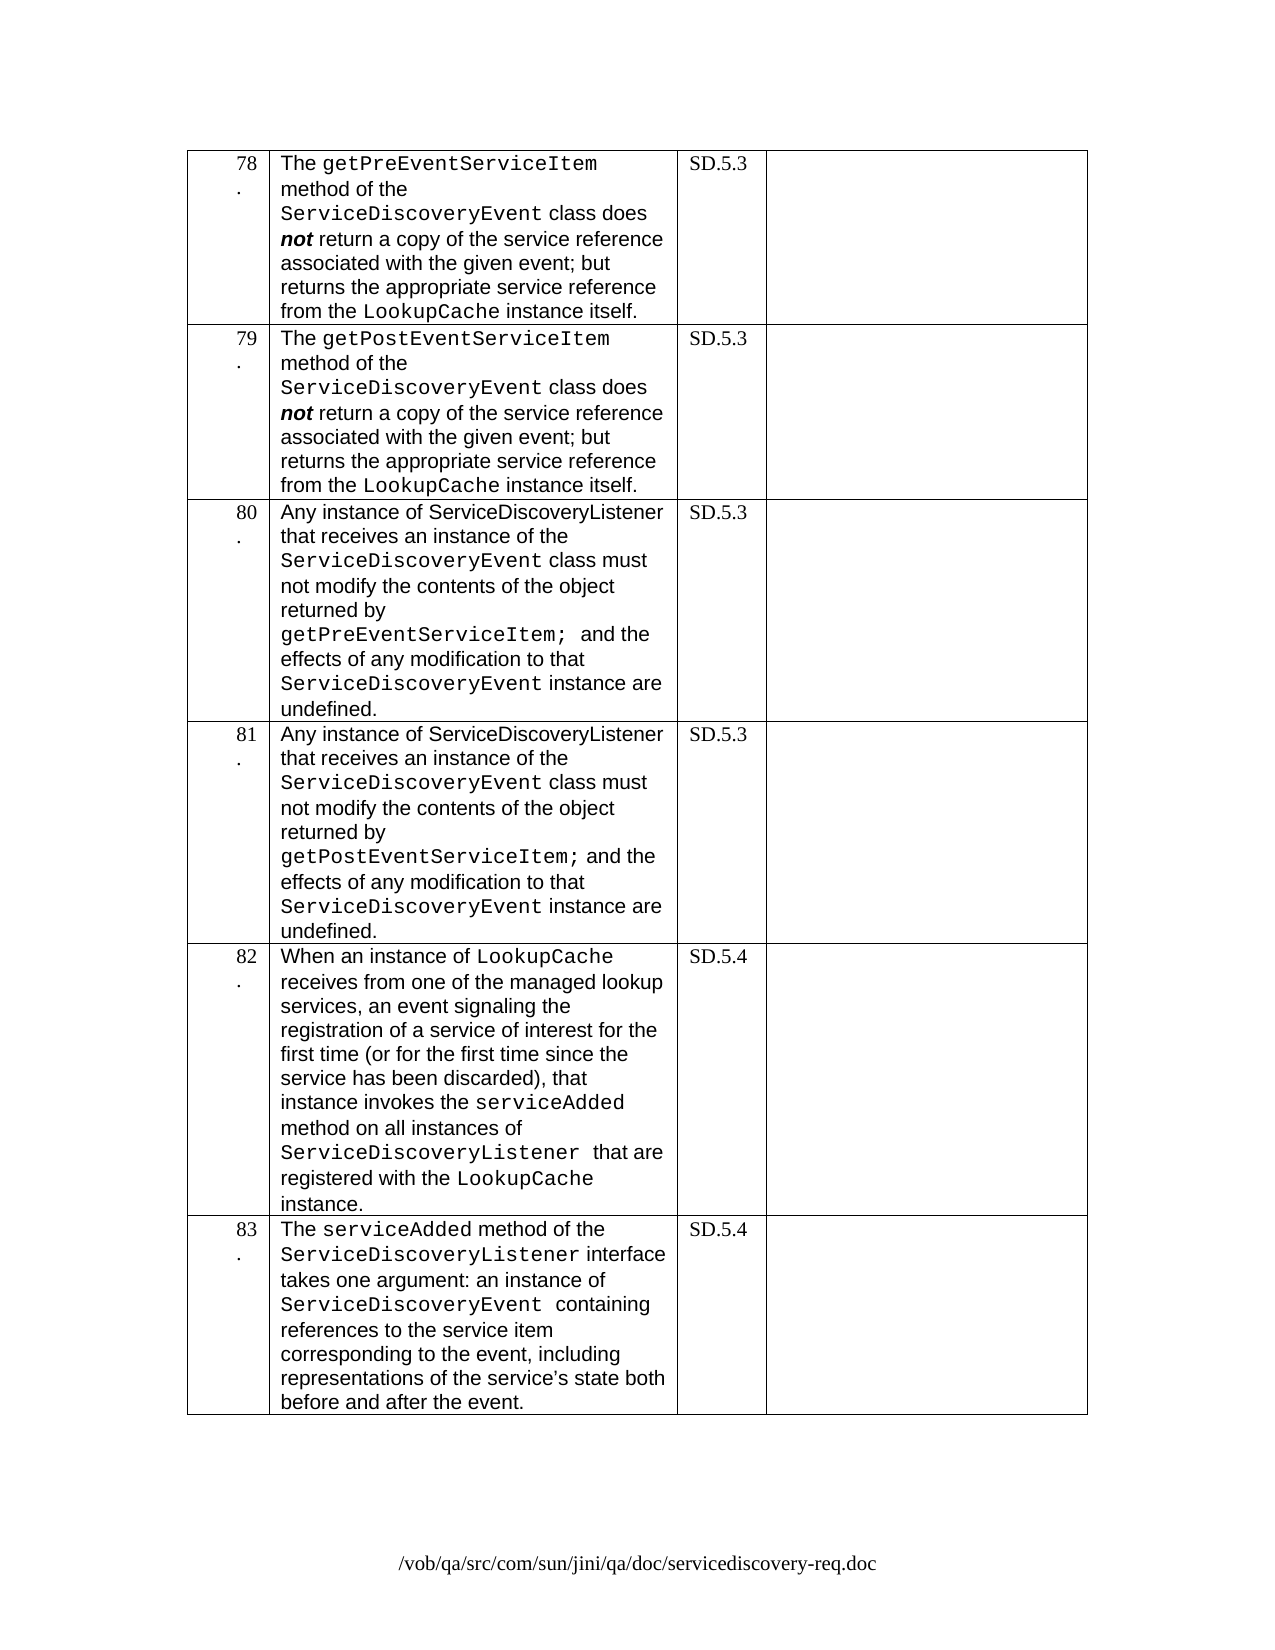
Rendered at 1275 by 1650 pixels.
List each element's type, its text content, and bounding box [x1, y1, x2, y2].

table_cell [188, 151, 269, 324]
table_cell [767, 944, 1087, 1215]
table_cell [767, 325, 1087, 499]
table_cell SD.5.3 [678, 151, 766, 324]
table_cell The serviceAdded method of the ServiceDiscoveryListener interface takes one argument: an instance of ServiceDiscoveryEvent containing references to the service item corresponding to the event, including representations of the service’s state both before and after the event. [270, 1216, 677, 1414]
table_cell [767, 151, 1087, 324]
table_cell [767, 1216, 1087, 1414]
table_cell [188, 500, 269, 721]
table_cell The getPreEventServiceItem method of the ServiceDiscoveryEvent class does not return a copy of the service reference associated with the given event; but returns the appropriate service reference from the LookupCache instance itself. [270, 151, 677, 324]
table_cell Any instance of ServiceDiscoveryListener that receives an instance of the ServiceDiscoveryEvent class must not modify the contents of the object returned by getPreEventServiceItem; and the effects of any modification to that ServiceDiscoveryEvent instance are undefined. [270, 500, 677, 721]
table_cell When an instance of LookupCache receives from one of the managed lookup services, an event signaling the registration of a service of interest for the first time (or for the first time since the service has been discarded), that instance invokes the serviceAdded method on all instances of ServiceDiscoveryListener that are registered with the LookupCache instance. [270, 944, 677, 1215]
table_cell [188, 325, 269, 499]
table_cell [188, 722, 269, 943]
table_cell [767, 500, 1087, 721]
table_cell SD.5.3 [678, 325, 766, 499]
table_cell SD.5.3 [678, 500, 766, 721]
table_cell SD.5.3 [678, 722, 766, 943]
table_cell SD.5.4 [678, 944, 766, 1215]
table_cell [188, 944, 269, 1215]
table_cell [767, 722, 1087, 943]
table_cell SD.5.4 [678, 1216, 766, 1414]
table_cell [188, 1216, 269, 1414]
table_cell The getPostEventServiceItem method of the ServiceDiscoveryEvent class does not return a copy of the service reference associated with the given event; but returns the appropriate service reference from the LookupCache instance itself. [270, 325, 677, 499]
table_cell Any instance of ServiceDiscoveryListener that receives an instance of the ServiceDiscoveryEvent class must not modify the contents of the object returned by getPostEventServiceItem; and the effects of any modification to that ServiceDiscoveryEvent instance are undefined. [270, 722, 677, 943]
